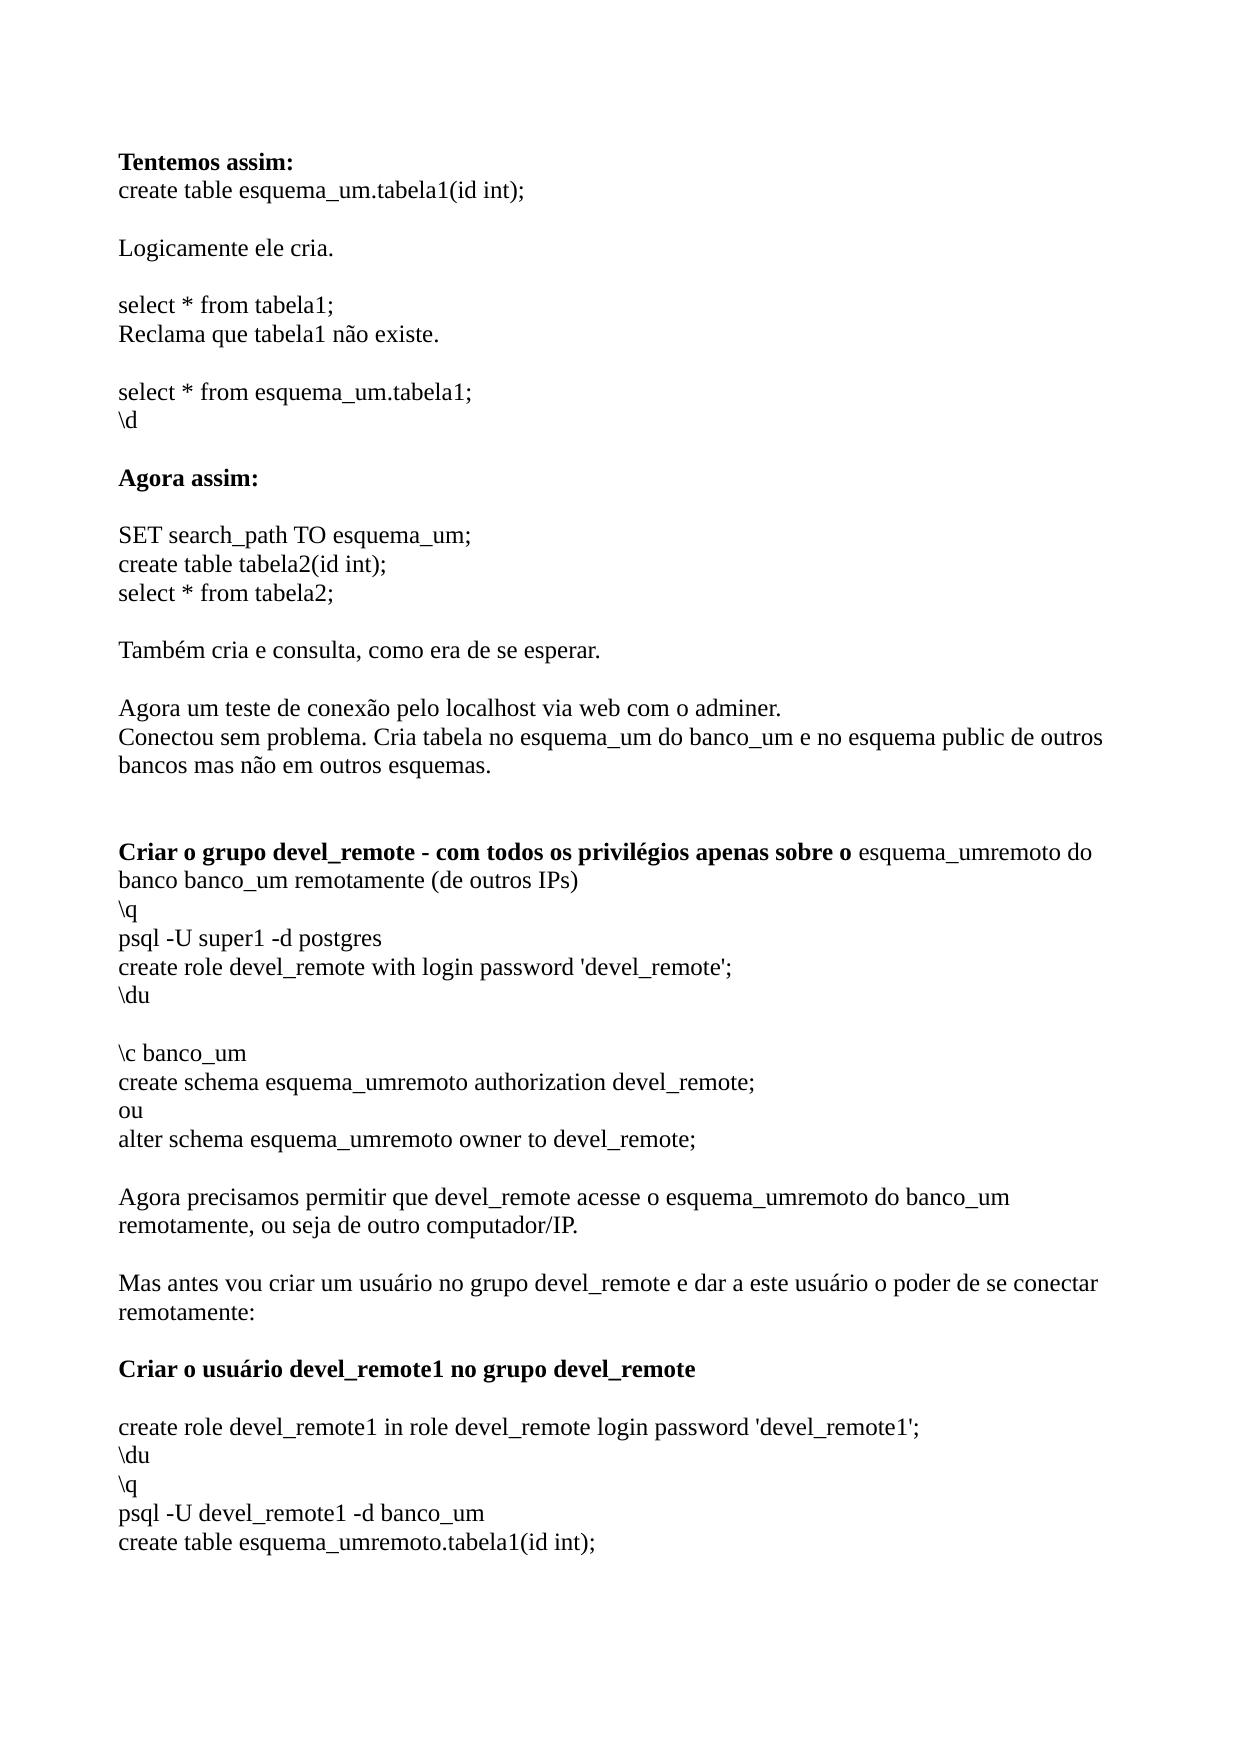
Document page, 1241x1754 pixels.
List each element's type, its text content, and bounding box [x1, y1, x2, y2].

text Tentemos assim: [118, 147, 1122, 176]
text Conectou sem problema. Cria tabela no esquema_um do banco_um e no esquema public de outros bancos mas não em outros esquemas. [118, 722, 1122, 779]
text Criar o grupo devel_remote - com todos os privilégios apenas sobre o esquema_umremoto do banco banco_um remotamente (de outros IPs) [118, 837, 1122, 894]
text \d [118, 406, 1122, 434]
text SET search_path TO esquema_um; [118, 521, 1122, 549]
text \du [118, 1441, 1122, 1469]
text create role devel_remote1 in role devel_remote login password 'devel_remote1'; [118, 1412, 1122, 1441]
text \c banco_um [118, 1038, 1122, 1067]
text select * from tabela2; [118, 578, 1122, 607]
text \q [118, 894, 1122, 923]
text create table tabela2(id int); [118, 549, 1122, 578]
text psql -U super1 -d postgres [118, 923, 1122, 952]
text create schema esquema_umremoto authorization devel_remote; [118, 1067, 1122, 1096]
text ou [118, 1096, 1122, 1124]
text Agora assim: [118, 463, 1122, 492]
text create role devel_remote with login password 'devel_remote'; [118, 952, 1122, 981]
text Criar o usuário devel_remote1 no grupo devel_remote [118, 1354, 1122, 1383]
text Reclama que tabela1 não existe. [118, 319, 1122, 348]
text Logicamente ele cria. [118, 233, 1122, 262]
text select * from tabela1; [118, 291, 1122, 319]
text Agora um teste de conexão pelo localhost via web com o adminer. [118, 693, 1122, 722]
text Também cria e consulta, como era de se esperar. [118, 636, 1122, 664]
text \q [118, 1469, 1122, 1498]
text Agora precisamos permitir que devel_remote acesse o esquema_umremoto do banco_um remotamente, ou seja de outro computador/IP. [118, 1182, 1122, 1239]
text select * from esquema_um.tabela1; [118, 377, 1122, 406]
text create table esquema_umremoto.tabela1(id int); [118, 1527, 1122, 1556]
text Mas antes vou criar um usuário no grupo devel_remote e dar a este usuário o poder de se conectar remotamente: [118, 1268, 1122, 1326]
text alter schema esquema_umremoto owner to devel_remote; [118, 1124, 1122, 1153]
text create table esquema_um.tabela1(id int); [118, 176, 1122, 204]
text \du [118, 981, 1122, 1009]
text psql -U devel_remote1 -d banco_um [118, 1498, 1122, 1527]
